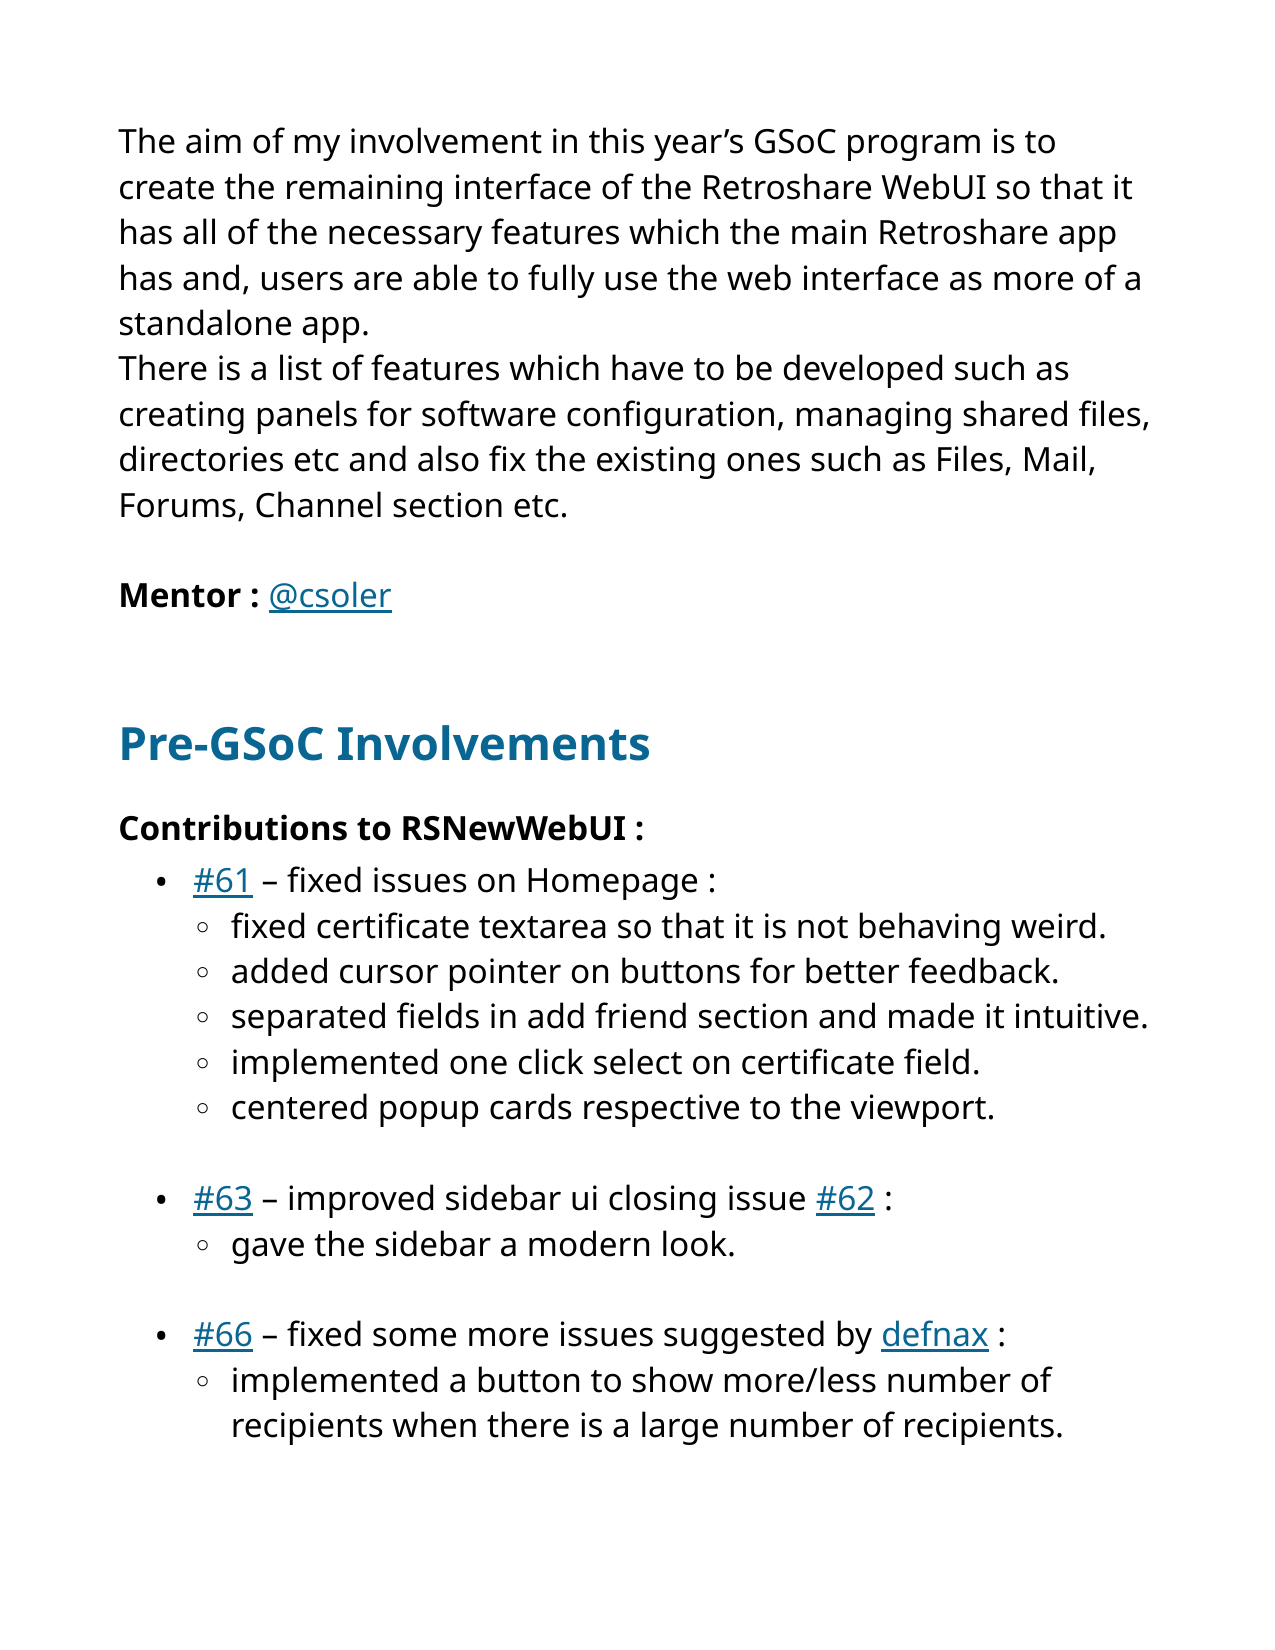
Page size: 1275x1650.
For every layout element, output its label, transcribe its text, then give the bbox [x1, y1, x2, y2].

list #66 – fixed some more issues suggested by defnax : [156, 1311, 1157, 1357]
list fixed certificate textarea so that it is not behaving weird. [193, 902, 1157, 948]
text The aim of my involvement in this year’s GSoC program is to create the remaining interface of the Retroshare WebUI so that it has all of the necessary features which the main Retroshare app has and, users are able to fully use the web interface as more of a standalone app. [118, 118, 1157, 345]
list #63 – improved sidebar ui closing issue #62 : [156, 1175, 1157, 1220]
list gave the sidebar a modern look. [193, 1220, 1157, 1266]
text Mentor : @csoler [118, 572, 1157, 618]
text Pre-GSoC Involvements [118, 711, 1157, 774]
list implemented a button to show more/less number of recipients when there is a large number of recipients. [193, 1357, 1157, 1447]
text Contributions to RSNewWebUI : [118, 805, 1157, 850]
list #61 – fixed issues on Homepage : [156, 857, 1157, 902]
list centered popup cards respective to the viewport. [193, 1084, 1157, 1129]
text There is a list of features which have to be developed such as creating panels for software configuration, managing shared files, directories etc and also fix the existing ones such as Files, Mail, Forums, Channel section etc. [118, 345, 1157, 527]
list implemented one click select on certificate field. [193, 1039, 1157, 1084]
list added cursor pointer on buttons for better feedback. [193, 948, 1157, 993]
list separated fields in add friend section and made it intuitive. [193, 993, 1157, 1039]
